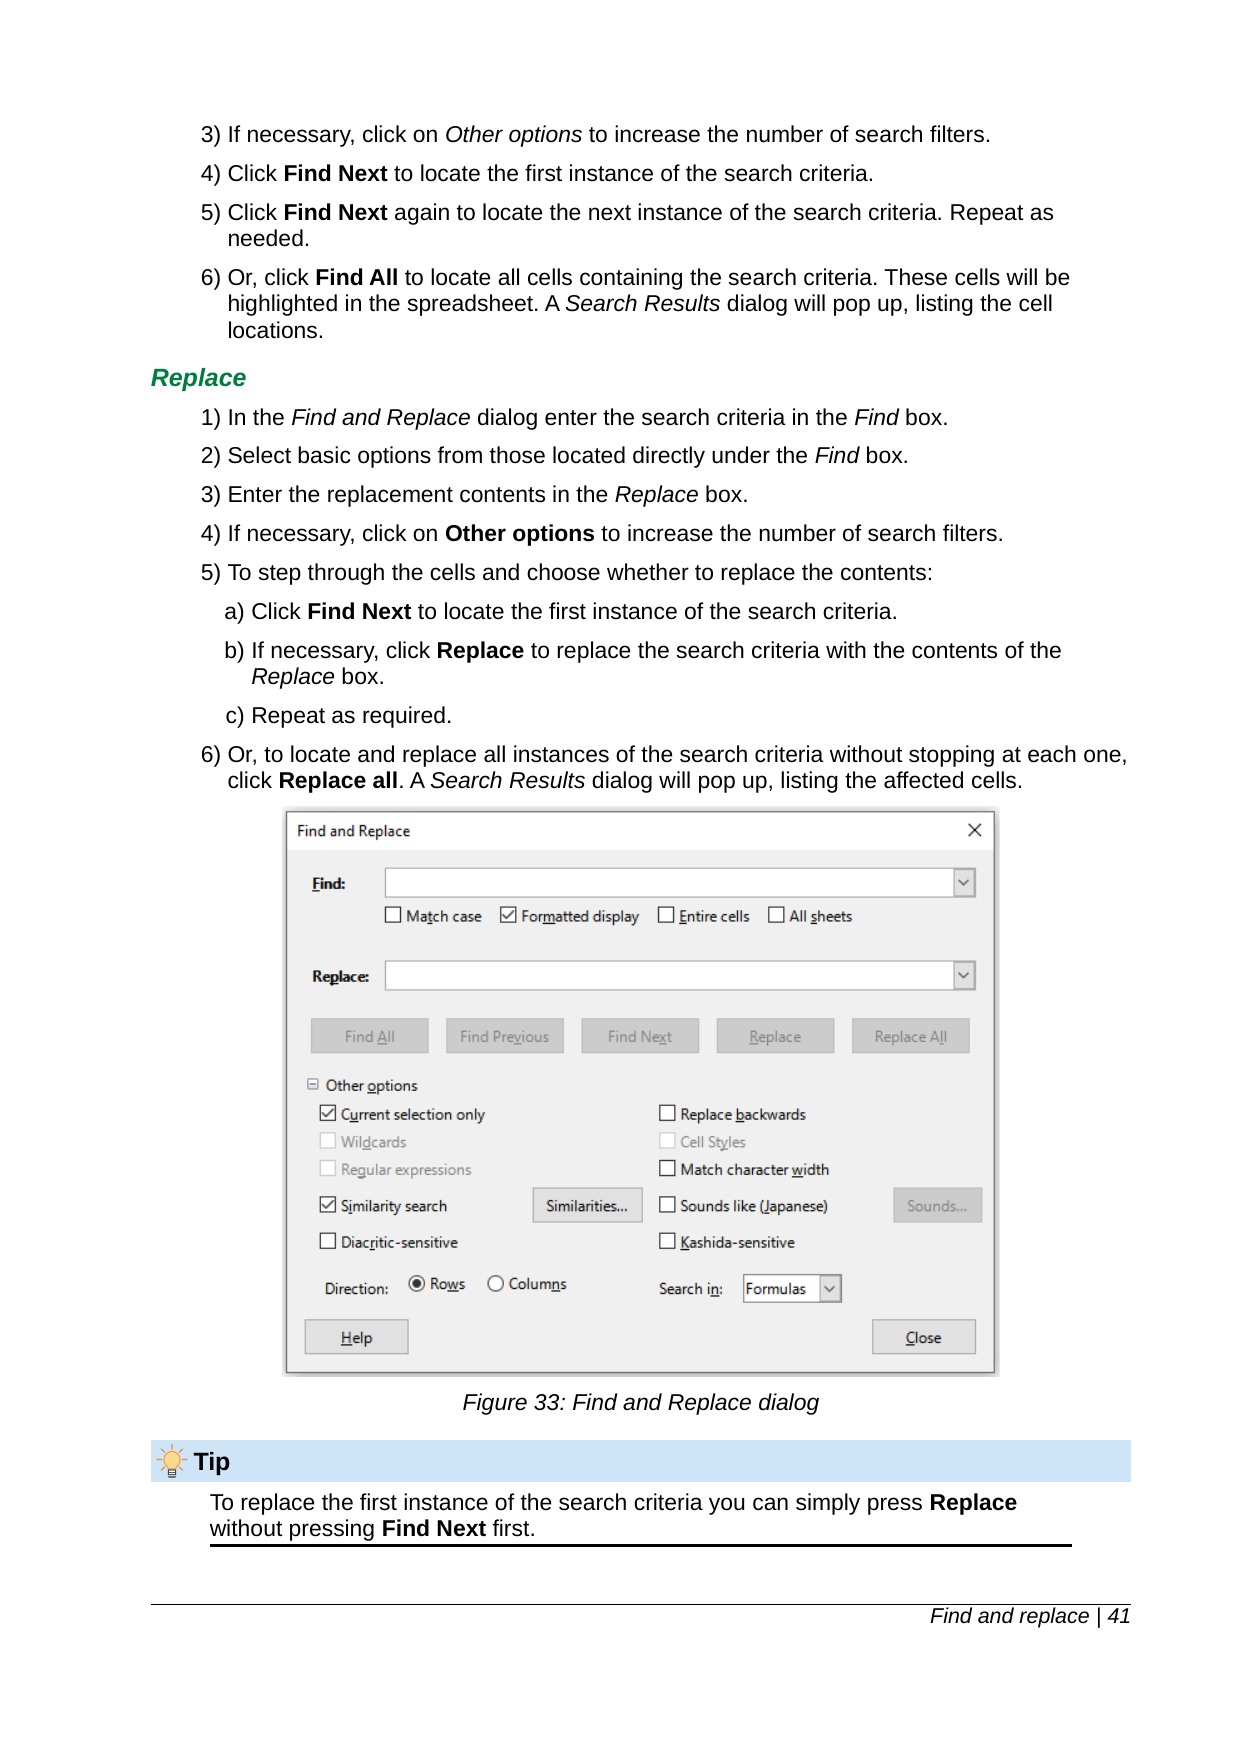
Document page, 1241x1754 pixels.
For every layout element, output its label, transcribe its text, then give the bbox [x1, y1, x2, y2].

list Click Find Next again to locate the next instance of the search criteria. Repeat as needed. [227, 199, 1131, 251]
text To replace the first instance of the search criteria you can simply press Replace without pressing Find Next first. [209, 1489, 1072, 1547]
list If necessary, click Replace to replace the search criteria with the contents of the Replace box. [251, 637, 1131, 689]
list Select basic options from those located directly under the Find box. [227, 442, 1131, 469]
list If necessary, click on Other options to increase the number of search filters. [227, 520, 1131, 547]
subtitle Tip [193, 1440, 1131, 1482]
list To step through the cells and choose whether to replace the contents: [227, 559, 1131, 585]
text Figure 33: Find and Replace dialog [151, 1389, 1131, 1415]
list Or, to locate and replace all instances of the search criteria without stopping at each one, click Replace all. A Search Results dialog will pop up, listing the affected cells. [227, 741, 1131, 793]
list If necessary, click on Other options to increase the number of search filters. [227, 121, 1131, 147]
picture [282, 806, 1000, 1377]
list In the Find and Replace dialog enter the search criteria in the Find box. [227, 404, 1131, 430]
list Or, click Find All to locate all cells containing the search criteria. These cells will be highlighted in the spreadsheet. A Search Results dialog will pop up, listing the cell locations. [227, 264, 1131, 343]
list Click Find Next to locate the first instance of the search criteria. [227, 160, 1131, 186]
list Enter the replacement contents in the Replace box. [227, 481, 1131, 508]
list Click Find Next to locate the first instance of the search criteria. [251, 598, 1131, 624]
subtitle Replace [151, 362, 1131, 391]
list Repeat as required. [251, 702, 1131, 728]
